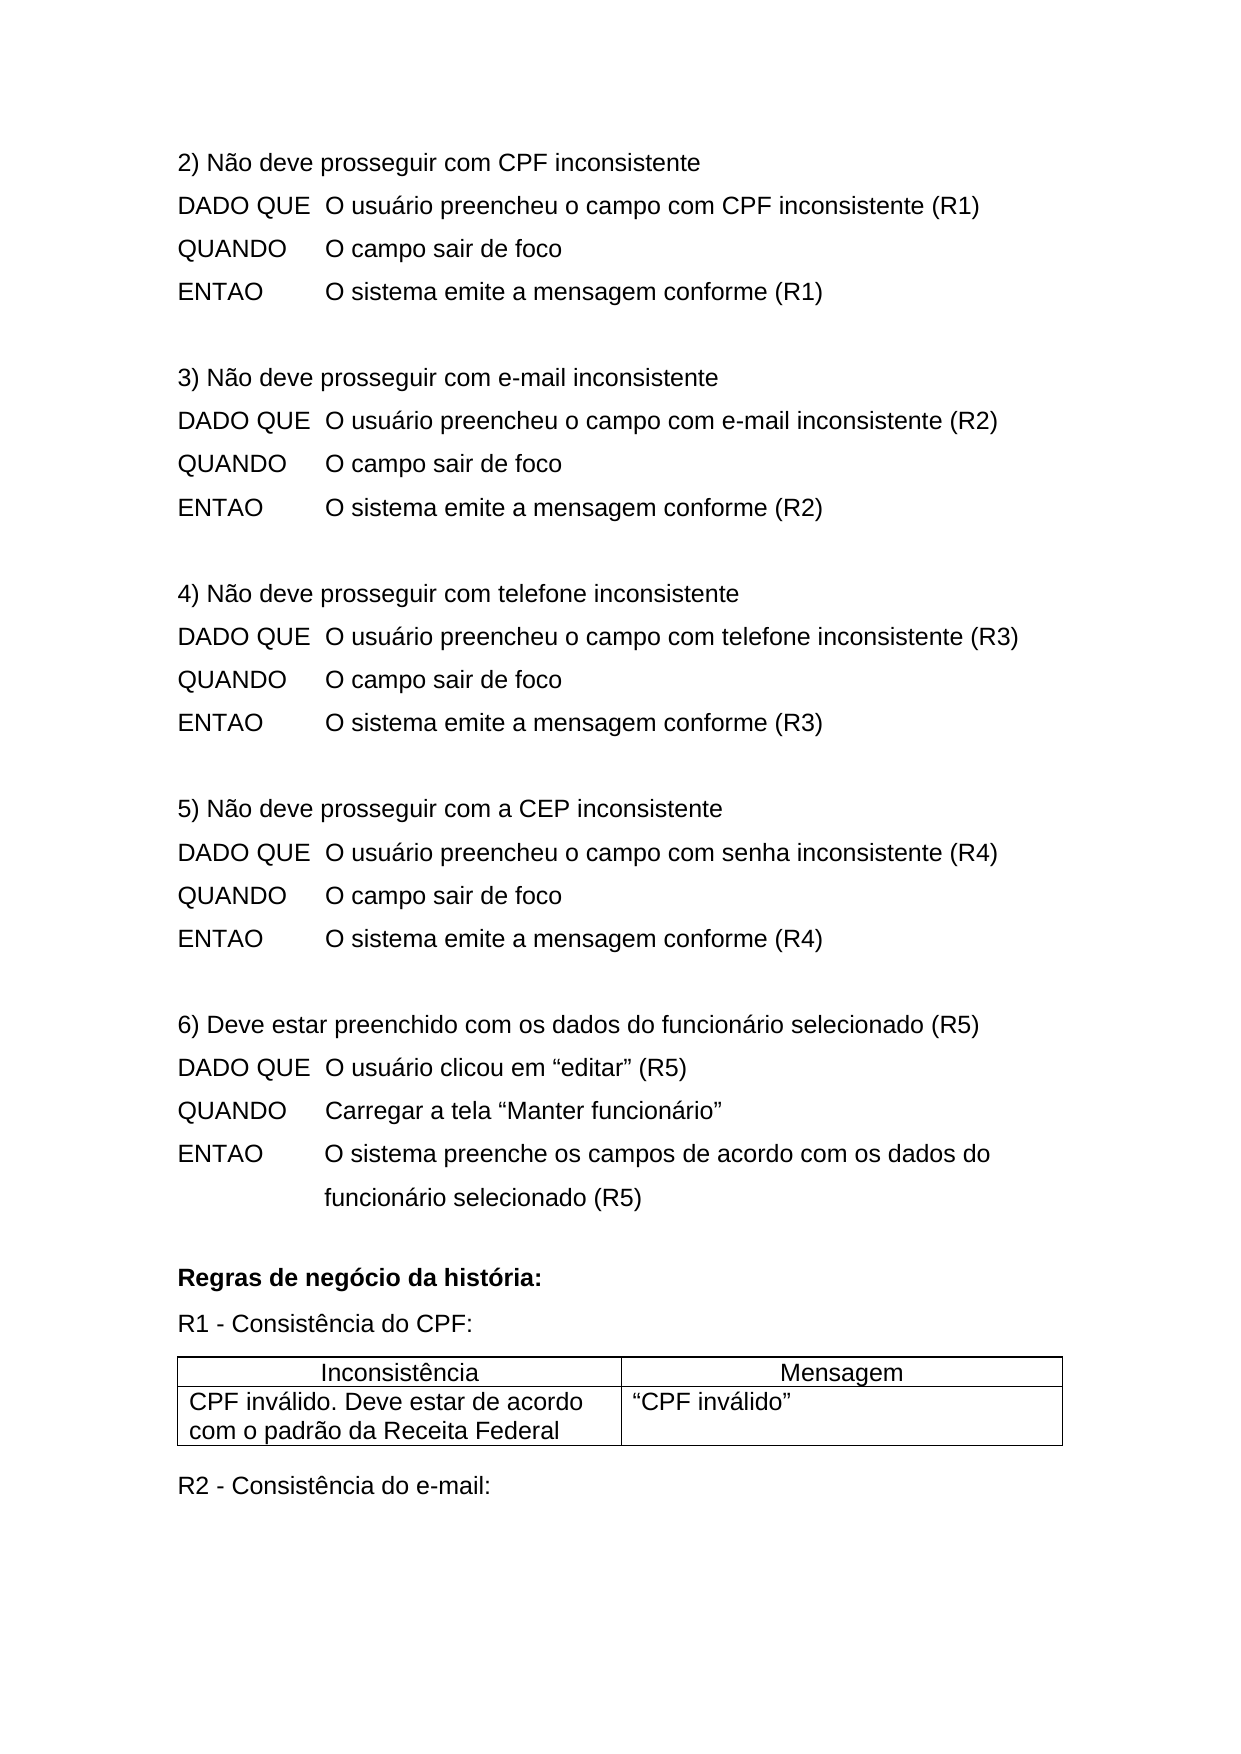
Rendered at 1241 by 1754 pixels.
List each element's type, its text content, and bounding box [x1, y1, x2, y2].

text R1 - Consistência do CPF: [177, 1309, 1063, 1337]
table_header Mensagem [622, 1358, 1062, 1386]
table_header Inconsistência [178, 1358, 621, 1386]
text DADO QUE O usuário clicou em “editar” (R5) [177, 1053, 1063, 1082]
text ENTAO O sistema emite a mensagem conforme (R4) [177, 924, 1063, 953]
table_cell “CPF inválido” [622, 1387, 1062, 1445]
text DADO QUE O usuário preencheu o campo com CPF inconsistente (R1) [177, 191, 1063, 219]
text 3) Não deve prosseguir com e-mail inconsistente [177, 363, 1063, 392]
text QUANDO O campo sair de foco [177, 665, 1063, 694]
subtitle Regras de negócio da história: [177, 1263, 1063, 1292]
text ENTAO O sistema emite a mensagem conforme (R3) [177, 708, 1063, 737]
text DADO QUE O usuário preencheu o campo com e-mail inconsistente (R2) [177, 406, 1063, 435]
text ENTAO O sistema emite a mensagem conforme (R1) [177, 277, 1063, 306]
text QUANDO Carregar a tela “Manter funcionário” [177, 1096, 1063, 1125]
text QUANDO O campo sair de foco [177, 449, 1063, 478]
text QUANDO O campo sair de foco [177, 881, 1063, 909]
table_cell CPF inválido. Deve estar de acordo com o padrão da Receita Federal [178, 1387, 621, 1445]
text 4) Não deve prosseguir com telefone inconsistente [177, 579, 1063, 608]
text 2) Não deve prosseguir com CPF inconsistente [177, 148, 1063, 176]
text QUANDO O campo sair de foco [177, 234, 1063, 263]
text 6) Deve estar preenchido com os dados do funcionário selecionado (R5) [177, 1010, 1063, 1039]
text R2 - Consistência do e-mail: [177, 1471, 1063, 1499]
text DADO QUE O usuário preencheu o campo com senha inconsistente (R4) [177, 838, 1063, 866]
text ENTAO O sistema emite a mensagem conforme (R2) [177, 493, 1063, 521]
text DADO QUE O usuário preencheu o campo com telefone inconsistente (R3) [177, 622, 1063, 651]
text ENTAO O sistema preenche os campos de acordo com os dados do funcionário selecionado (R5) [177, 1139, 1063, 1211]
text 5) Não deve prosseguir com a CEP inconsistente [177, 794, 1063, 823]
